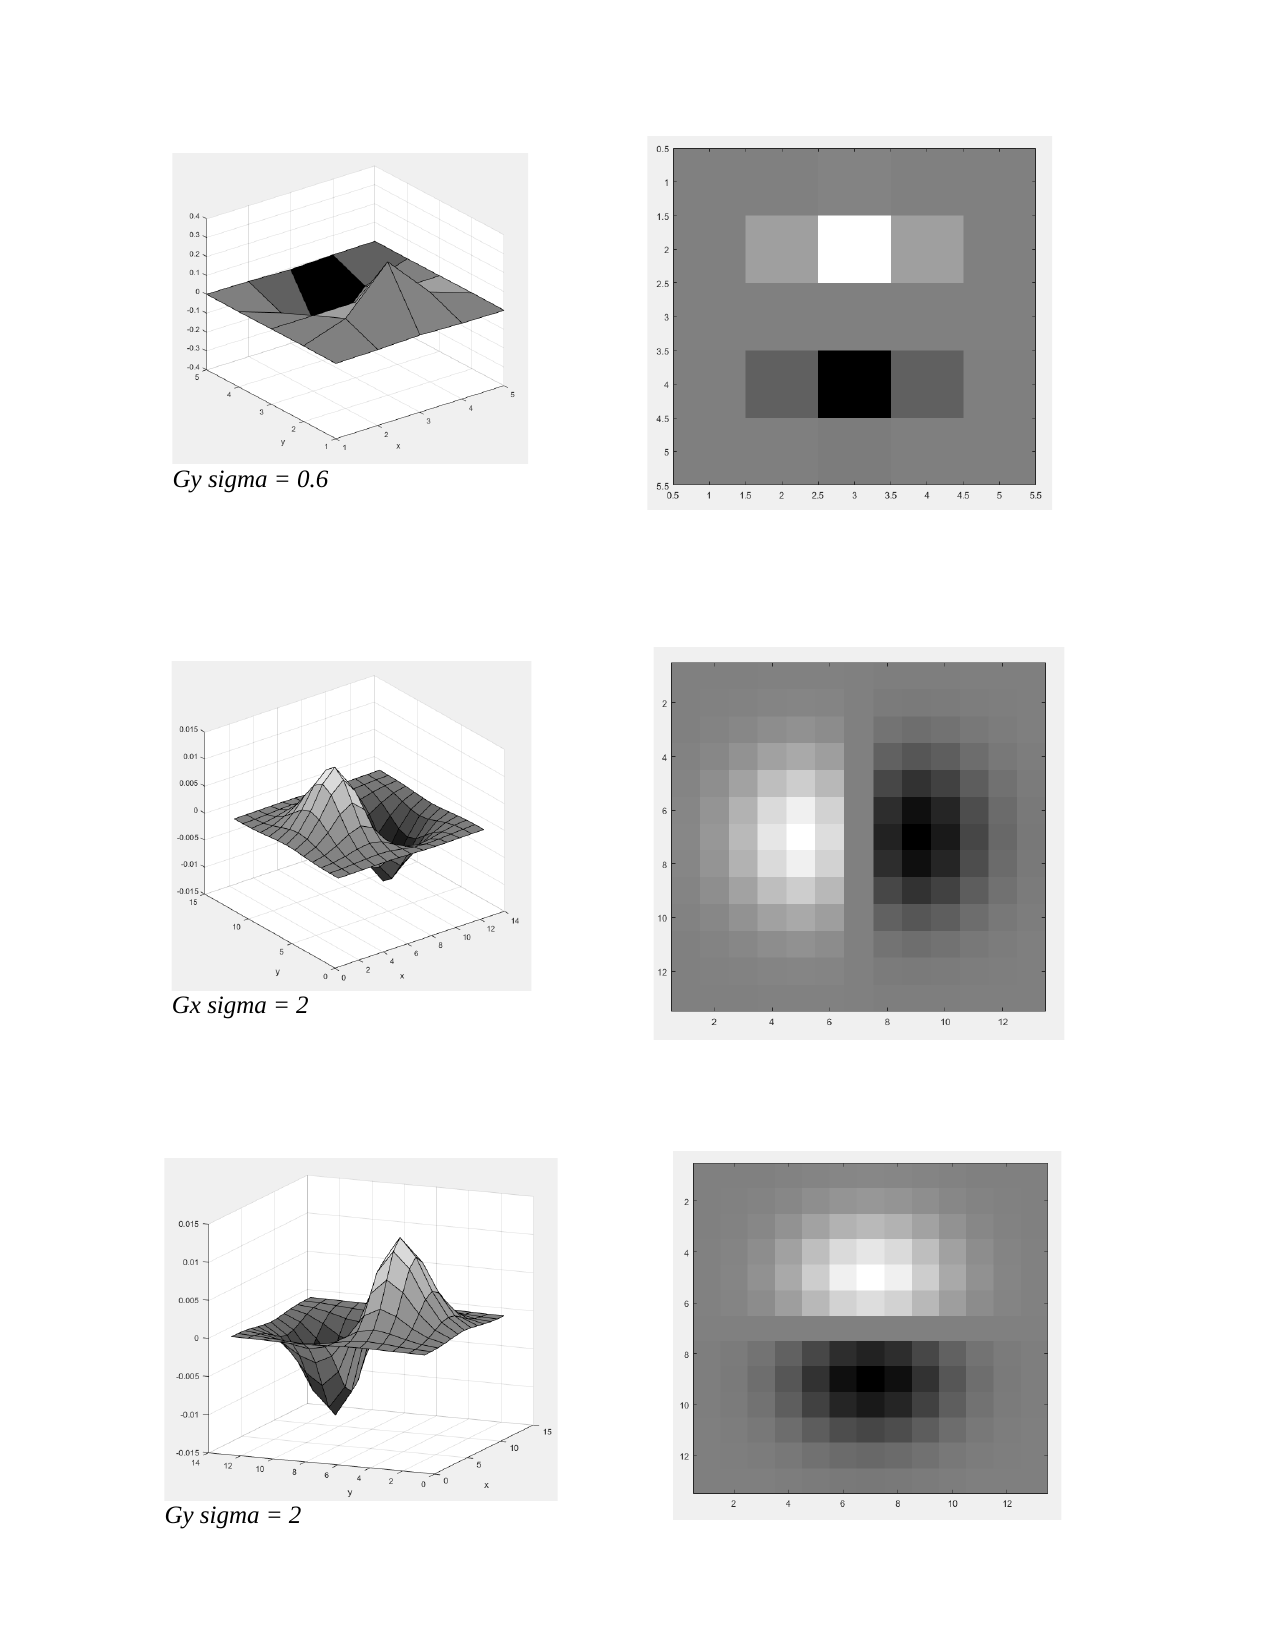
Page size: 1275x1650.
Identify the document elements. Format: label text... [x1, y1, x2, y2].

text Gy sigma = 2 [164, 1501, 557, 1529]
picture [653, 647, 1065, 1040]
picture [172, 153, 529, 464]
text Gy sigma = 0.6 [172, 464, 528, 492]
picture [171, 661, 532, 991]
text Gx sigma = 2 [172, 991, 532, 1019]
picture [647, 136, 1053, 510]
picture [673, 1151, 1062, 1520]
picture [164, 1158, 558, 1501]
